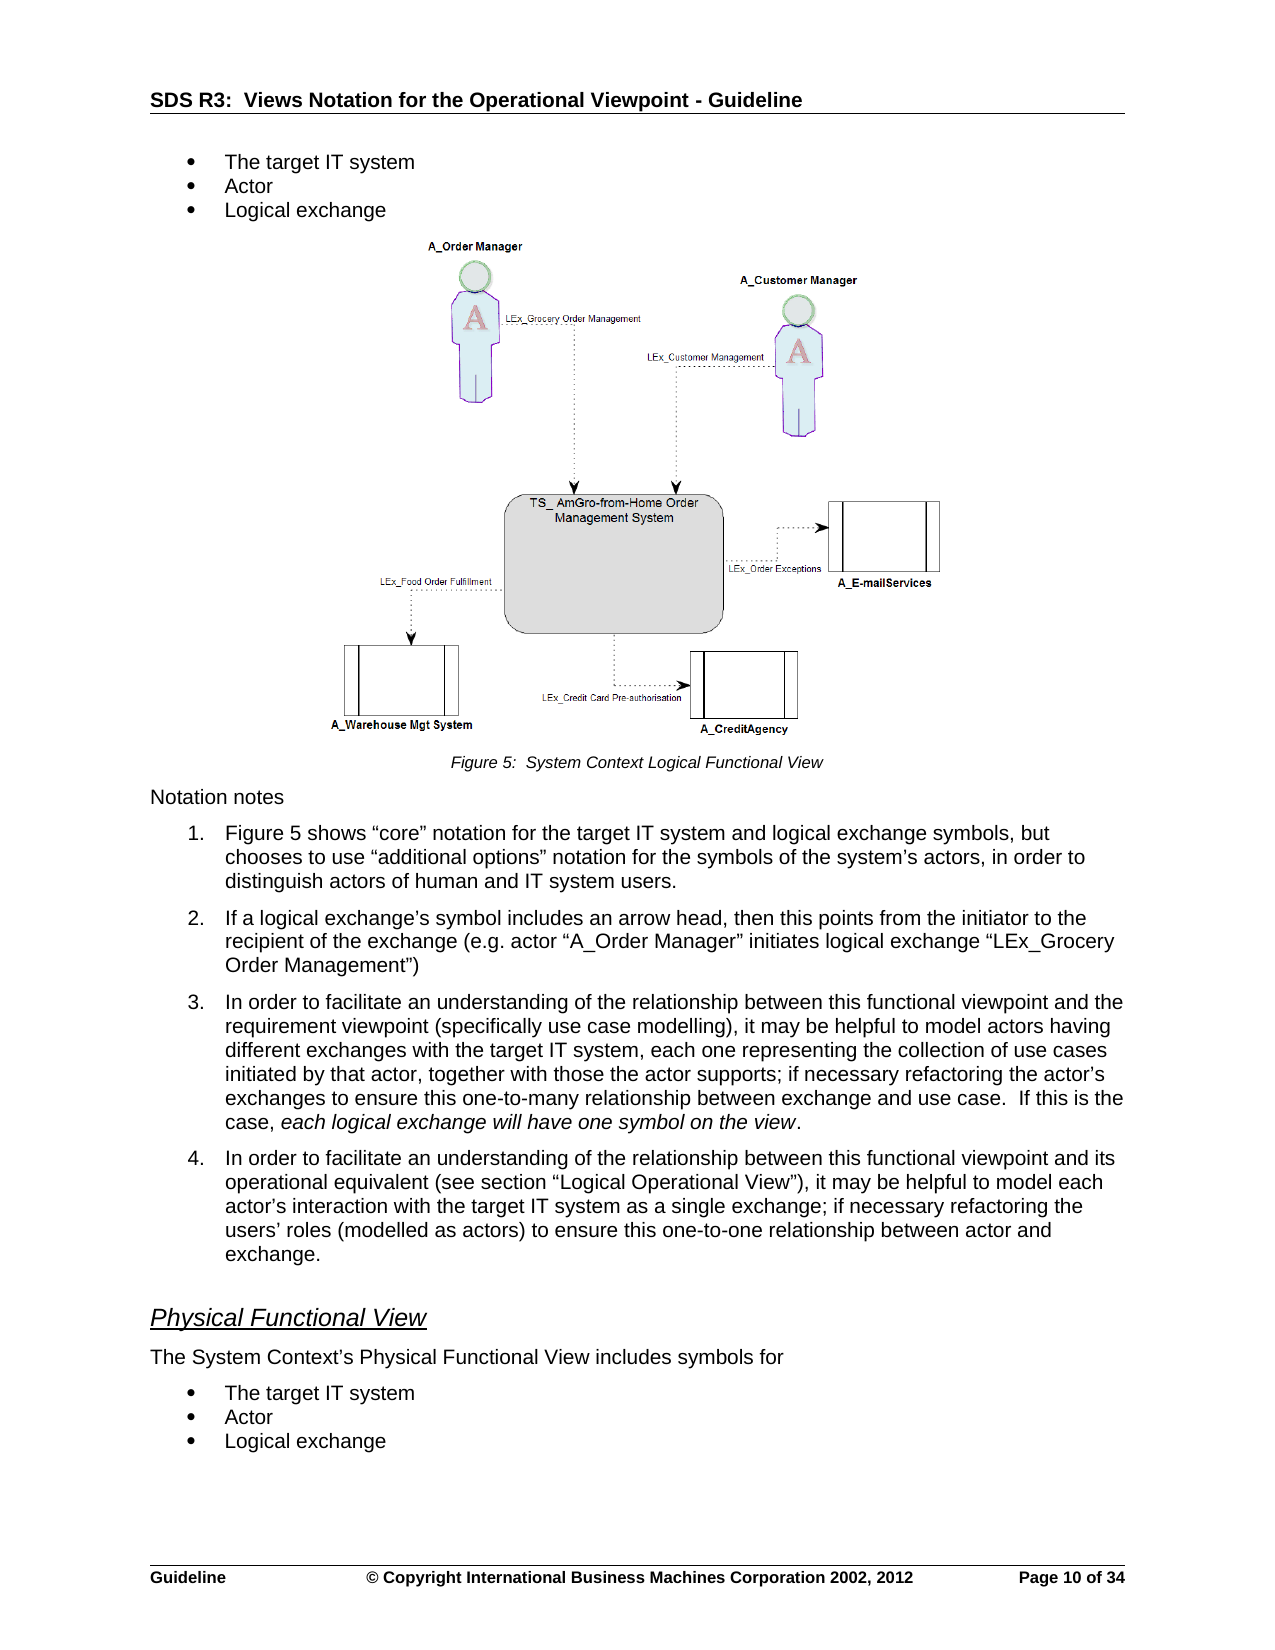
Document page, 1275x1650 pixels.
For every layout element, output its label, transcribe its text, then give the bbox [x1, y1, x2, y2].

list In order to facilitate an understanding of the relationship between this functional viewpoint and the requirement viewpoint (specifically use case modelling), it may be helpful to model actors having different exchanges with the target IT system, each one representing the collection of use cases initiated by that actor, together with those the actor supports; if necessary refactoring the actor’s exchanges to ensure this one-to-many relationship between exchange and use case. If this is the case, each logical exchange will have one symbol on the view. [187, 990, 1125, 1133]
list Actor [187, 1405, 1125, 1429]
list Logical exchange [187, 198, 1125, 222]
list If a logical exchange’s symbol includes an arrow head, then this points from the initiator to the recipient of the exchange (e.g. actor “A_Order Manager” initiates logical exchange “LEx_Grocery Order Management”) [187, 905, 1125, 977]
text Figure 5: System Context Logical Functional View [150, 753, 1125, 772]
text The System Context’s Physical Functional View includes symbols for [150, 1344, 1125, 1368]
list The target IT system [187, 150, 1125, 174]
list The target IT system [187, 1381, 1125, 1405]
picture [328, 236, 947, 739]
list Logical exchange [187, 1429, 1125, 1453]
text Notation notes [150, 784, 1125, 808]
list Figure 5 shows “core” notation for the target IT system and logical exchange symbols, but chooses to use “additional options” notation for the symbols of the system’s actors, in order to distinguish actors of human and IT system users. [187, 821, 1125, 893]
list In order to facilitate an understanding of the relationship between this functional viewpoint and its operational equivalent (see section “Logical Operational View”), it may be helpful to model each actor’s interaction with the target IT system as a single exchange; if necessary refactoring the users’ roles (modelled as actors) to ensure this one-to-one relationship between actor and exchange. [187, 1146, 1125, 1266]
list Actor [187, 174, 1125, 198]
subtitle Physical Functional View [150, 1303, 1125, 1332]
